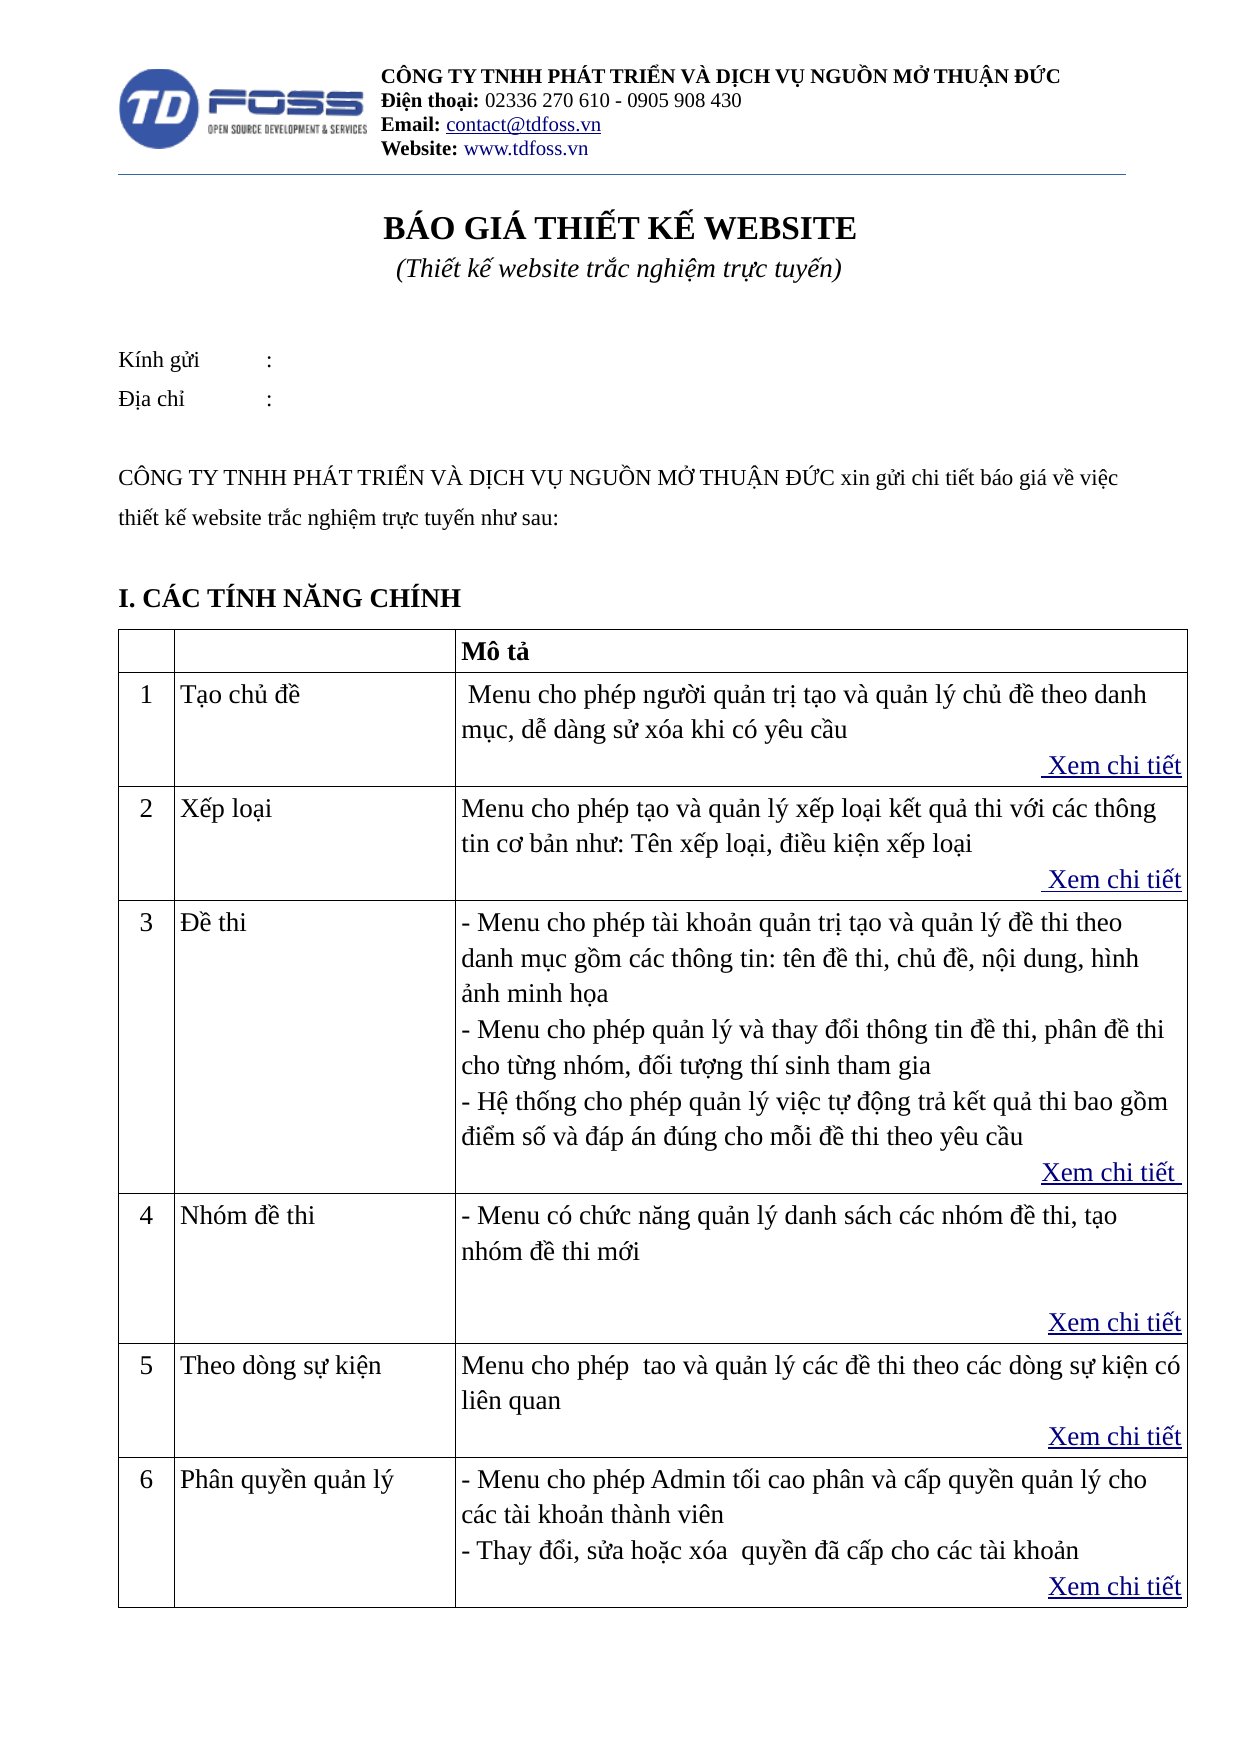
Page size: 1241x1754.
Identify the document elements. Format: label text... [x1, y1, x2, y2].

table_cell Menu cho phép người quản trị tạo và quản lý chủ đề theo danh mục, dễ dàng sử xóa khi có yêu cầu Xem chi tiết [456, 673, 1187, 786]
text CÔNG TY TNHH PHÁT TRIỂN VÀ DỊCH VỤ NGUỒN MỞ THUẬN ĐỨC xin gửi chi tiết báo giá về việc thiết kế website trắc nghiệm trực tuyến như sau: [118, 464, 1122, 530]
text Kính gửi : [118, 346, 1122, 372]
text (Thiết kế website trắc nghiệm trực tuyến) [118, 252, 1122, 283]
table_header Mô tả [456, 630, 1187, 672]
table_cell Xếp loại [175, 787, 455, 900]
table_cell 1 [119, 673, 174, 786]
table_cell Nhóm đề thi [175, 1194, 455, 1343]
table_cell - Menu cho phép Admin tối cao phân và cấp quyền quản lý cho các tài khoản thành viên - Thay đổi, sửa hoặc xóa quyền đã cấp cho các tài khoản Xem chi tiết [456, 1458, 1187, 1607]
table_cell 6 [119, 1458, 174, 1607]
table_cell - Menu cho phép tài khoản quản trị tạo và quản lý đề thi theo danh mục gồm các thông tin: tên đề thi, chủ đề, nội dung, hình ảnh minh họa - Menu cho phép quản lý và thay đổi thông tin đề thi, phân đề thi cho từng nhóm, đối tượng thí sinh tham gia - Hệ thống cho phép quản lý việc tự động trả kết quả thi bao gồm điểm số và đáp án đúng cho mỗi đề thi theo yêu cầu Xem chi tiết [456, 901, 1187, 1193]
table_cell 3 [119, 901, 174, 1193]
table_header [175, 630, 455, 672]
table_cell Phân quyền quản lý [175, 1458, 455, 1607]
table_header [119, 630, 174, 672]
table_cell - Menu có chức năng quản lý danh sách các nhóm đề thi, tạo nhóm đề thi mới Xem chi tiết [456, 1194, 1187, 1343]
table_cell Tạo chủ đề [175, 673, 455, 786]
table_cell 5 [119, 1344, 174, 1457]
table_cell Menu cho phép tao và quản lý các đề thi theo các dòng sự kiện có liên quan Xem chi tiết [456, 1344, 1187, 1457]
table_cell Menu cho phép tạo và quản lý xếp loại kết quả thi với các thông tin cơ bản như: Tên xếp loại, điều kiện xếp loại Xem chi tiết [456, 787, 1187, 900]
text BÁO GIÁ THIẾT KẾ WEBSITE [118, 208, 1122, 247]
text Địa chỉ : [118, 385, 1122, 411]
table_cell 4 [119, 1194, 174, 1343]
table_cell 2 [119, 787, 174, 900]
table_cell Đề thi [175, 901, 455, 1193]
picture [119, 69, 367, 149]
text I. CÁC TÍNH NĂNG CHÍNH [118, 582, 1122, 614]
table_cell Theo dòng sự kiện [175, 1344, 455, 1457]
